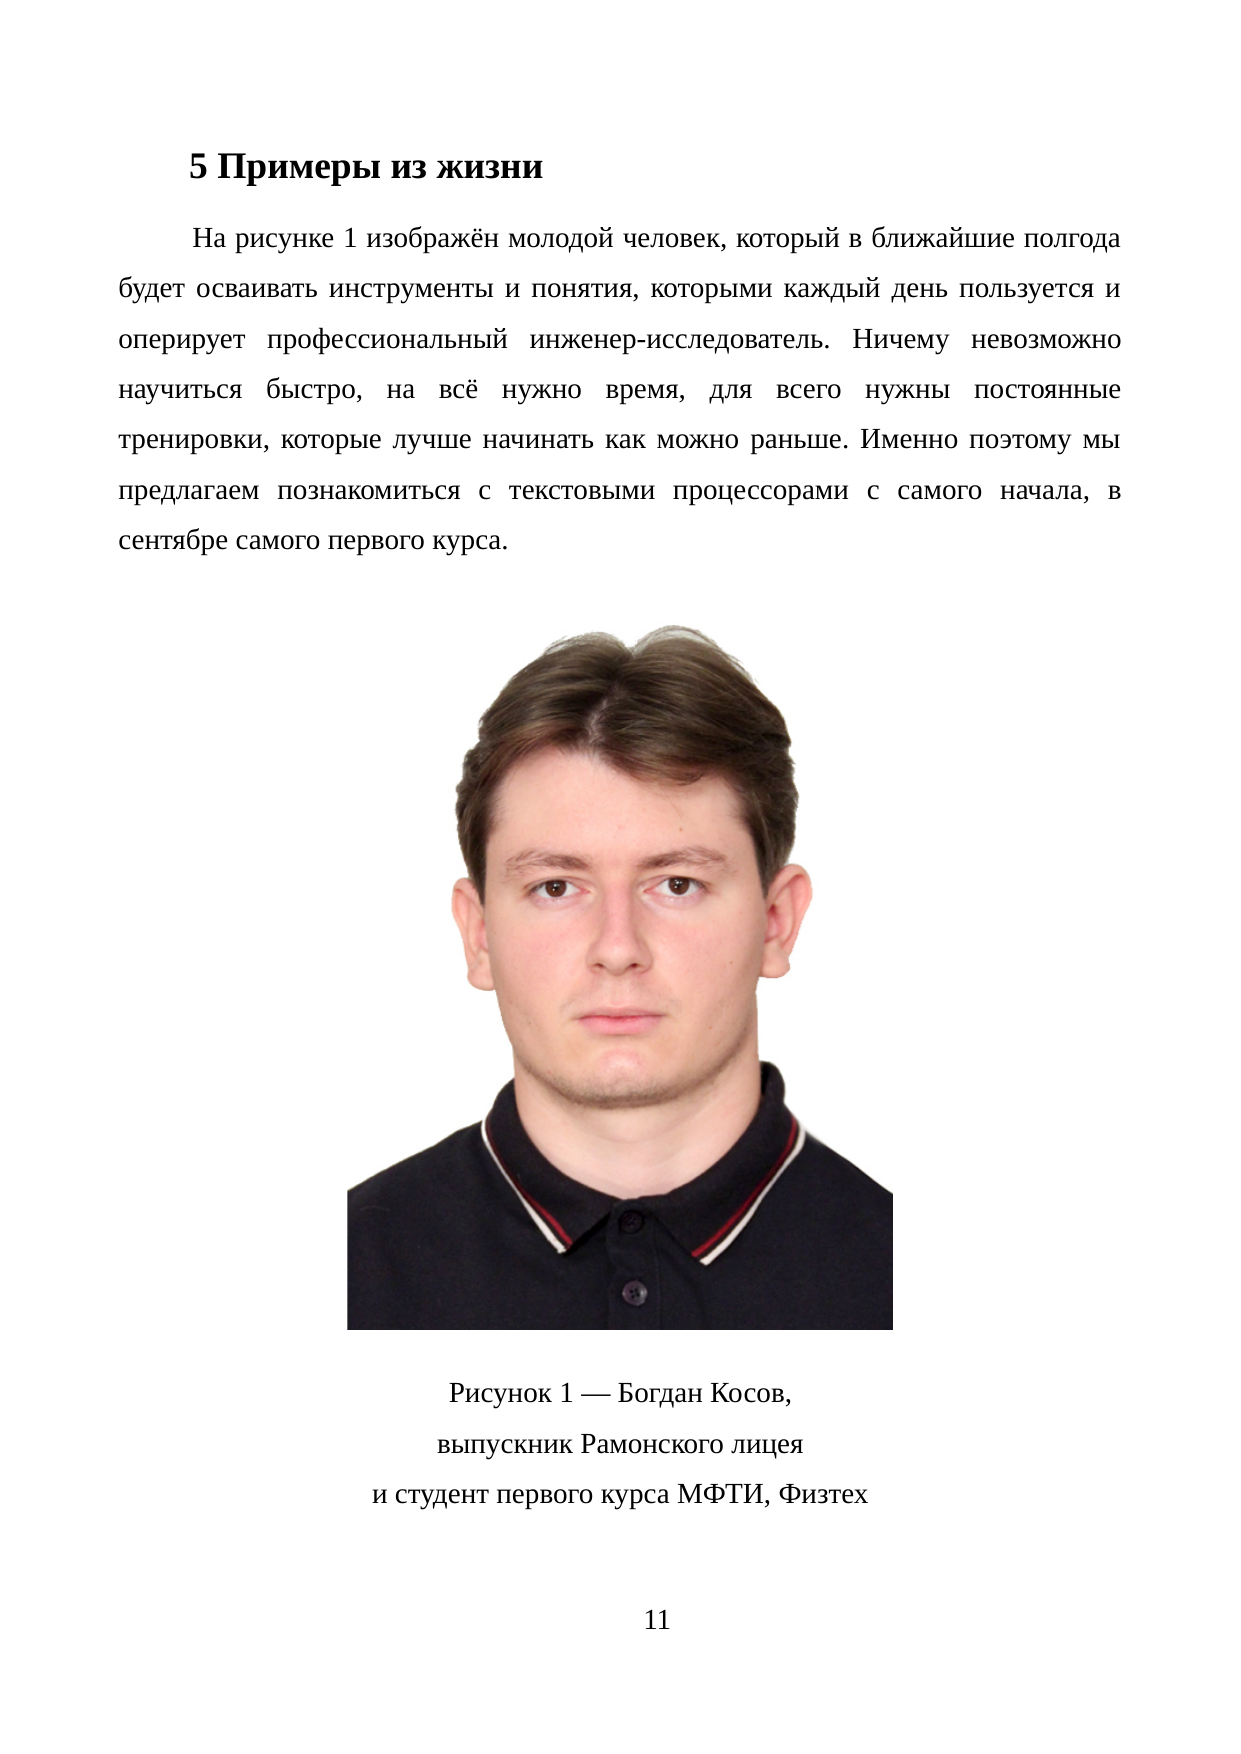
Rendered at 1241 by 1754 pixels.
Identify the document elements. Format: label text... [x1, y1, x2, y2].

text На рисунке 1 изображён молодой человек, который в ближайшие полгода будет осваивать инструменты и понятия, которыми каждый день пользуется и оперирует профессиональный инженер-исследователь. Ничему невозможно научиться быстро, на всё нужно время, для всего нужны постоянные тренировки, которые лучше начинать как можно раньше. Именно поэтому мы предлагаем познакомиться с текстовыми процессорами с самого начала, в сентябре самого первого курса. [118, 220, 1122, 556]
subtitle Примеры из жизни [118, 143, 1122, 186]
text Рисунок 1 — Богдан Косов, выпускник Рамонского лицея и студент первого курса МФТИ, Физтех [118, 1376, 1122, 1510]
picture [347, 601, 893, 1330]
